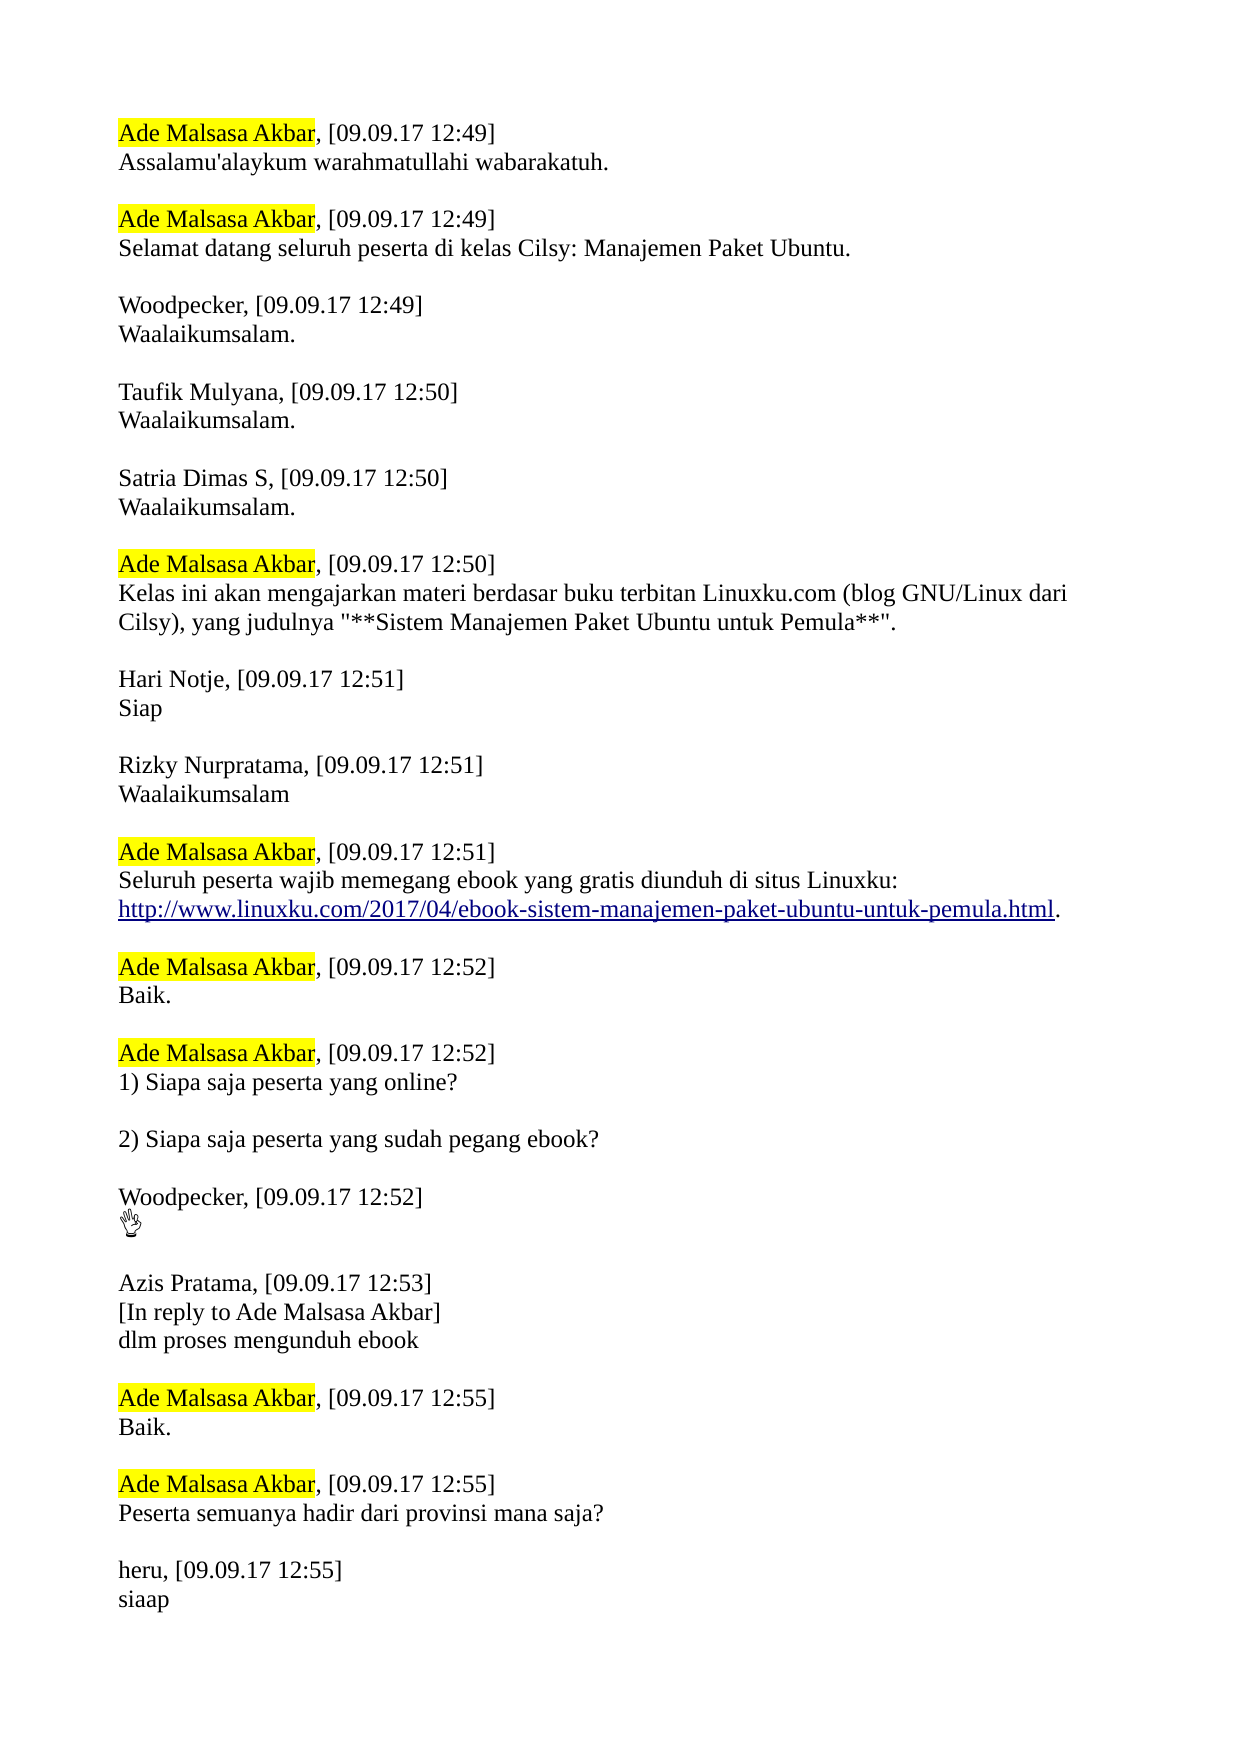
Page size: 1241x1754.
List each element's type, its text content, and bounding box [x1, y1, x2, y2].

text 👌 [118, 1211, 1122, 1239]
text Satria Dimas S, [09.09.17 12:50] [118, 463, 1122, 492]
text 1) Siapa saja peserta yang online? [118, 1067, 1122, 1096]
text Ade Malsasa Akbar, [09.09.17 12:49] [118, 204, 1122, 233]
text Woodpecker, [09.09.17 12:52] [118, 1182, 1122, 1211]
text Woodpecker, [09.09.17 12:49] [118, 291, 1122, 319]
text Ade Malsasa Akbar, [09.09.17 12:52] [118, 1038, 1122, 1067]
text [In reply to Ade Malsasa Akbar] [118, 1297, 1122, 1326]
text Ade Malsasa Akbar, [09.09.17 12:52] [118, 952, 1122, 981]
text Peserta semuanya hadir dari provinsi mana saja? [118, 1498, 1122, 1527]
text Kelas ini akan mengajarkan materi berdasar buku terbitan Linuxku.com (blog GNU/Linux dari Cilsy), yang judulnya "**Sistem Manajemen Paket Ubuntu untuk Pemula**". [118, 578, 1122, 636]
text Ade Malsasa Akbar, [09.09.17 12:49] [118, 118, 1122, 147]
text Ade Malsasa Akbar, [09.09.17 12:50] [118, 549, 1122, 578]
text heru, [09.09.17 12:55] [118, 1556, 1122, 1584]
text Seluruh peserta wajib memegang ebook yang gratis diunduh di situs Linuxku: http://www.linuxku.com/2017/04/ebook-sistem-manajemen-paket-ubuntu-untuk-pemula.html. [118, 866, 1122, 923]
text Taufik Mulyana, [09.09.17 12:50] [118, 377, 1122, 406]
text dlm proses mengunduh ebook [118, 1326, 1122, 1354]
text Azis Pratama, [09.09.17 12:53] [118, 1268, 1122, 1297]
text Waalaikumsalam. [118, 406, 1122, 434]
text Selamat datang seluruh peserta di kelas Cilsy: Manajemen Paket Ubuntu. [118, 233, 1122, 262]
text Assalamu'alaykum warahmatullahi wabarakatuh. [118, 147, 1122, 176]
text 2) Siapa saja peserta yang sudah pegang ebook? [118, 1124, 1122, 1153]
text Rizky Nurpratama, [09.09.17 12:51] [118, 751, 1122, 779]
text Ade Malsasa Akbar, [09.09.17 12:55] [118, 1383, 1122, 1412]
text Waalaikumsalam 🙏 [118, 779, 1122, 808]
text Siap [118, 693, 1122, 722]
text Ade Malsasa Akbar, [09.09.17 12:55] [118, 1469, 1122, 1498]
text Waalaikumsalam. [118, 319, 1122, 348]
text Baik. [118, 1412, 1122, 1441]
text Ade Malsasa Akbar, [09.09.17 12:51] [118, 837, 1122, 866]
text Baik. [118, 981, 1122, 1009]
text Hari Notje, [09.09.17 12:51] [118, 664, 1122, 693]
text siaap [118, 1584, 1122, 1613]
text Waalaikumsalam. [118, 492, 1122, 521]
